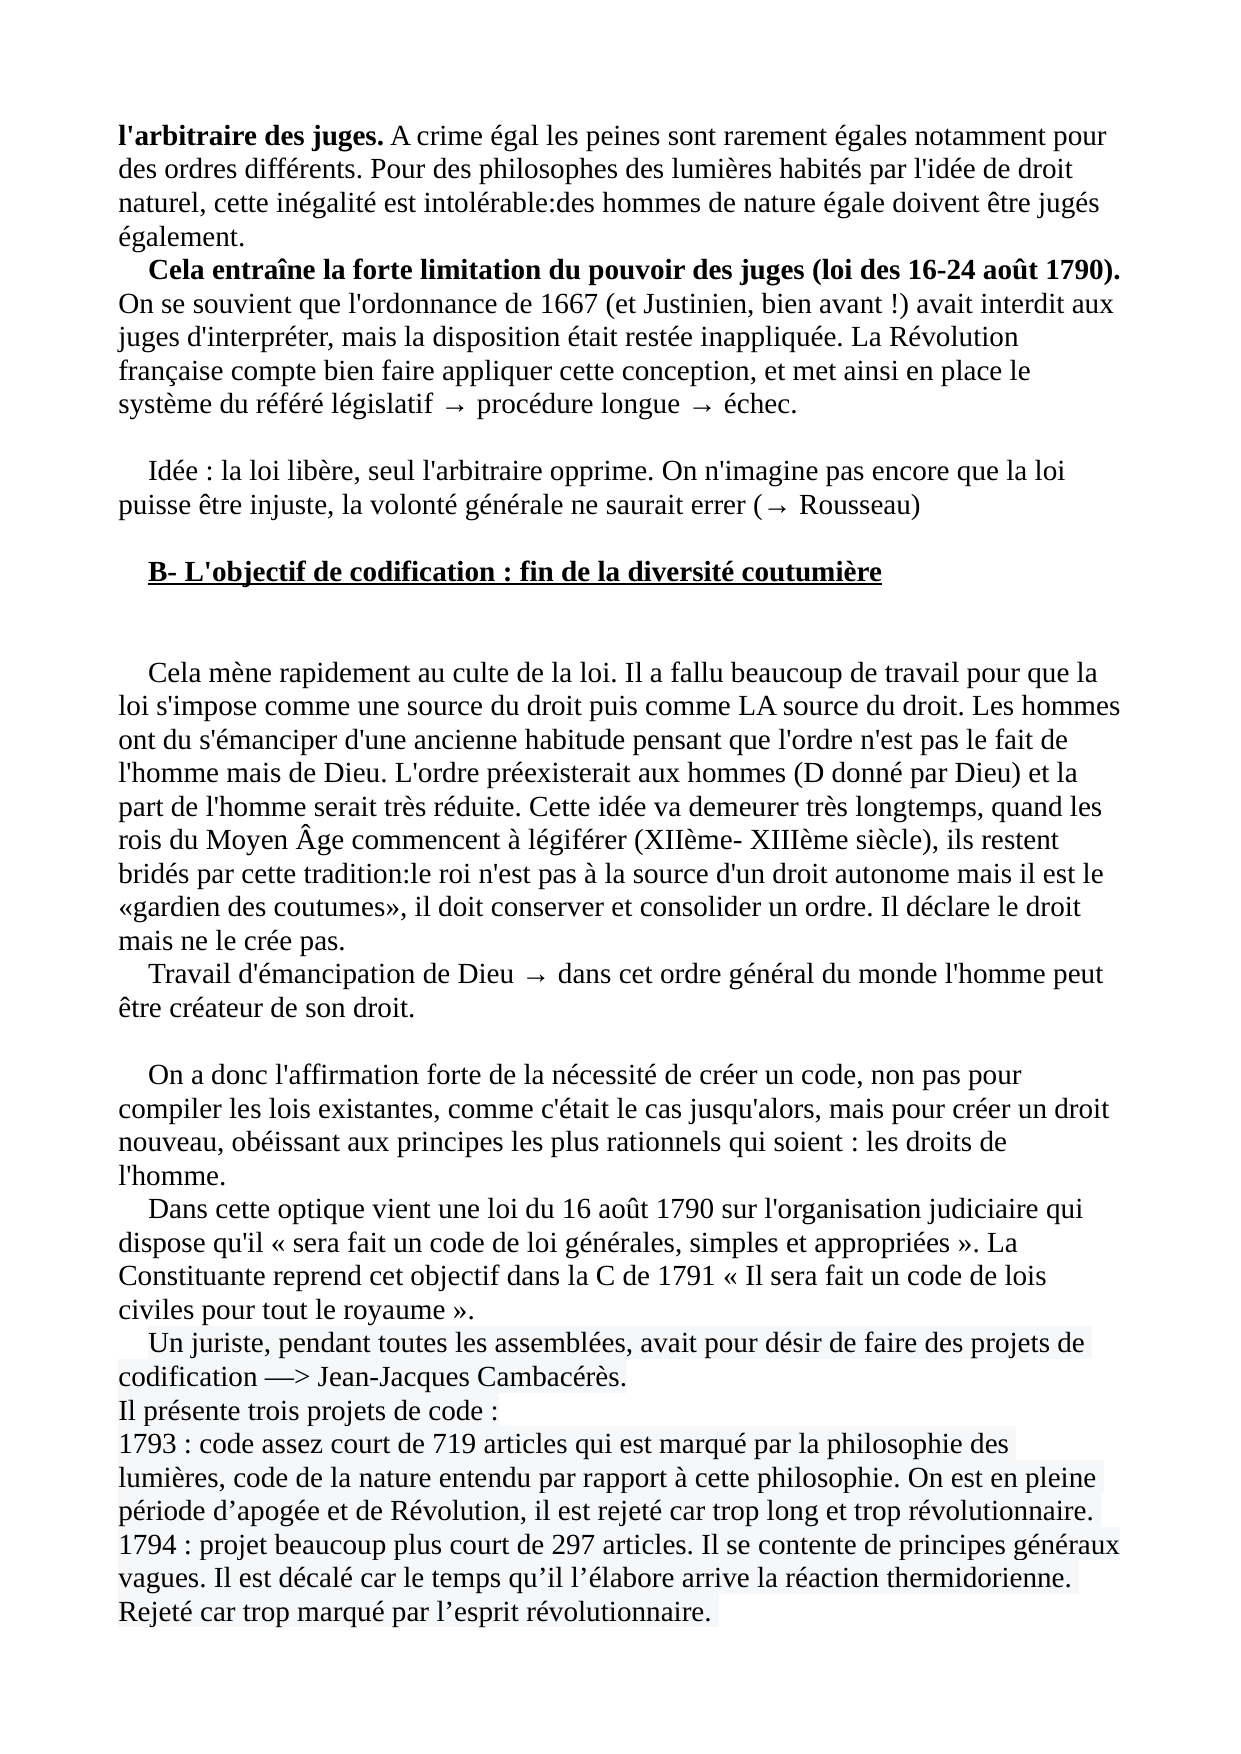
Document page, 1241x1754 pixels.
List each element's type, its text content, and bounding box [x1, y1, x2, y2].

text Dans cette optique vient une loi du 16 août 1790 sur l'organisation judiciaire qui dispose qu'il « sera fait un code de loi générales, simples et appropriées ». La Constituante reprend cet objectif dans la C de 1791 « Il sera fait un code de lois civiles pour tout le royaume ». [118, 1191, 1122, 1326]
text Travail d'émancipation de Dieu → dans cet ordre général du monde l'homme peut être créateur de son droit. [118, 957, 1122, 1024]
text l'arbitraire des juges. A crime égal les peines sont rarement égales notamment pour des ordres différents. Pour des philosophes des lumières habités par l'idée de droit naturel, cette inégalité est intolérable:des hommes de nature égale doivent être jugés également. [118, 118, 1122, 252]
text B- L'objectif de codification : fin de la diversité coutumière [118, 554, 1122, 588]
text Un juriste, pendant toutes les assemblées, avait pour désir de faire des projets de codification —> Jean-Jacques Cambacérès. Il présente trois projets de code : 1793 : code assez court de 719 articles qui est marqué par la philosophie des lumières, code de la nature entendu par rapport à cette philosophie. On est en pleine période d’apogée et de Révolution, il est rejeté car trop long et trop révolutionnaire. 1794 : projet beaucoup plus court de 297 articles. Il se contente de principes généraux vagues. Il est décalé car le temps qu’il l’élabore arrive la réaction thermidorienne. Rejeté car trop marqué par l’esprit révolutionnaire. [118, 1326, 1122, 1627]
text Cela mène rapidement au culte de la loi. Il a fallu beaucoup de travail pour que la loi s'impose comme une source du droit puis comme LA source du droit. Les hommes ont du s'émanciper d'une ancienne habitude pensant que l'ordre n'est pas le fait de l'homme mais de Dieu. L'ordre préexisterait aux hommes (D donné par Dieu) et la part de l'homme serait très réduite. Cette idée va demeurer très longtemps, quand les rois du Moyen Âge commencent à légiférer (XIIème- XIIIème siècle), ils restent bridés par cette tradition:le roi n'est pas à la source d'un droit autonome mais il est le «gardien des coutumes», il doit conserver et consolider un ordre. Il déclare le droit mais ne le crée pas. [118, 655, 1122, 957]
text On a donc l'affirmation forte de la nécessité de créer un code, non pas pour compiler les lois existantes, comme c'était le cas jusqu'alors, mais pour créer un droit nouveau, obéissant aux principes les plus rationnels qui soient : les droits de l'homme. [118, 1057, 1122, 1191]
text Cela entraîne la forte limitation du pouvoir des juges (loi des 16-24 août 1790). On se souvient que l'ordonnance de 1667 (et Justinien, bien avant !) avait interdit aux juges d'interpréter, mais la disposition était restée inappliquée. La Révolution française compte bien faire appliquer cette conception, et met ainsi en place le système du référé législatif → procédure longue → échec. [118, 252, 1122, 420]
text Idée : la loi libère, seul l'arbitraire opprime. On n'imagine pas encore que la loi puisse être injuste, la volonté générale ne saurait errer (→ Rousseau) [118, 453, 1122, 521]
